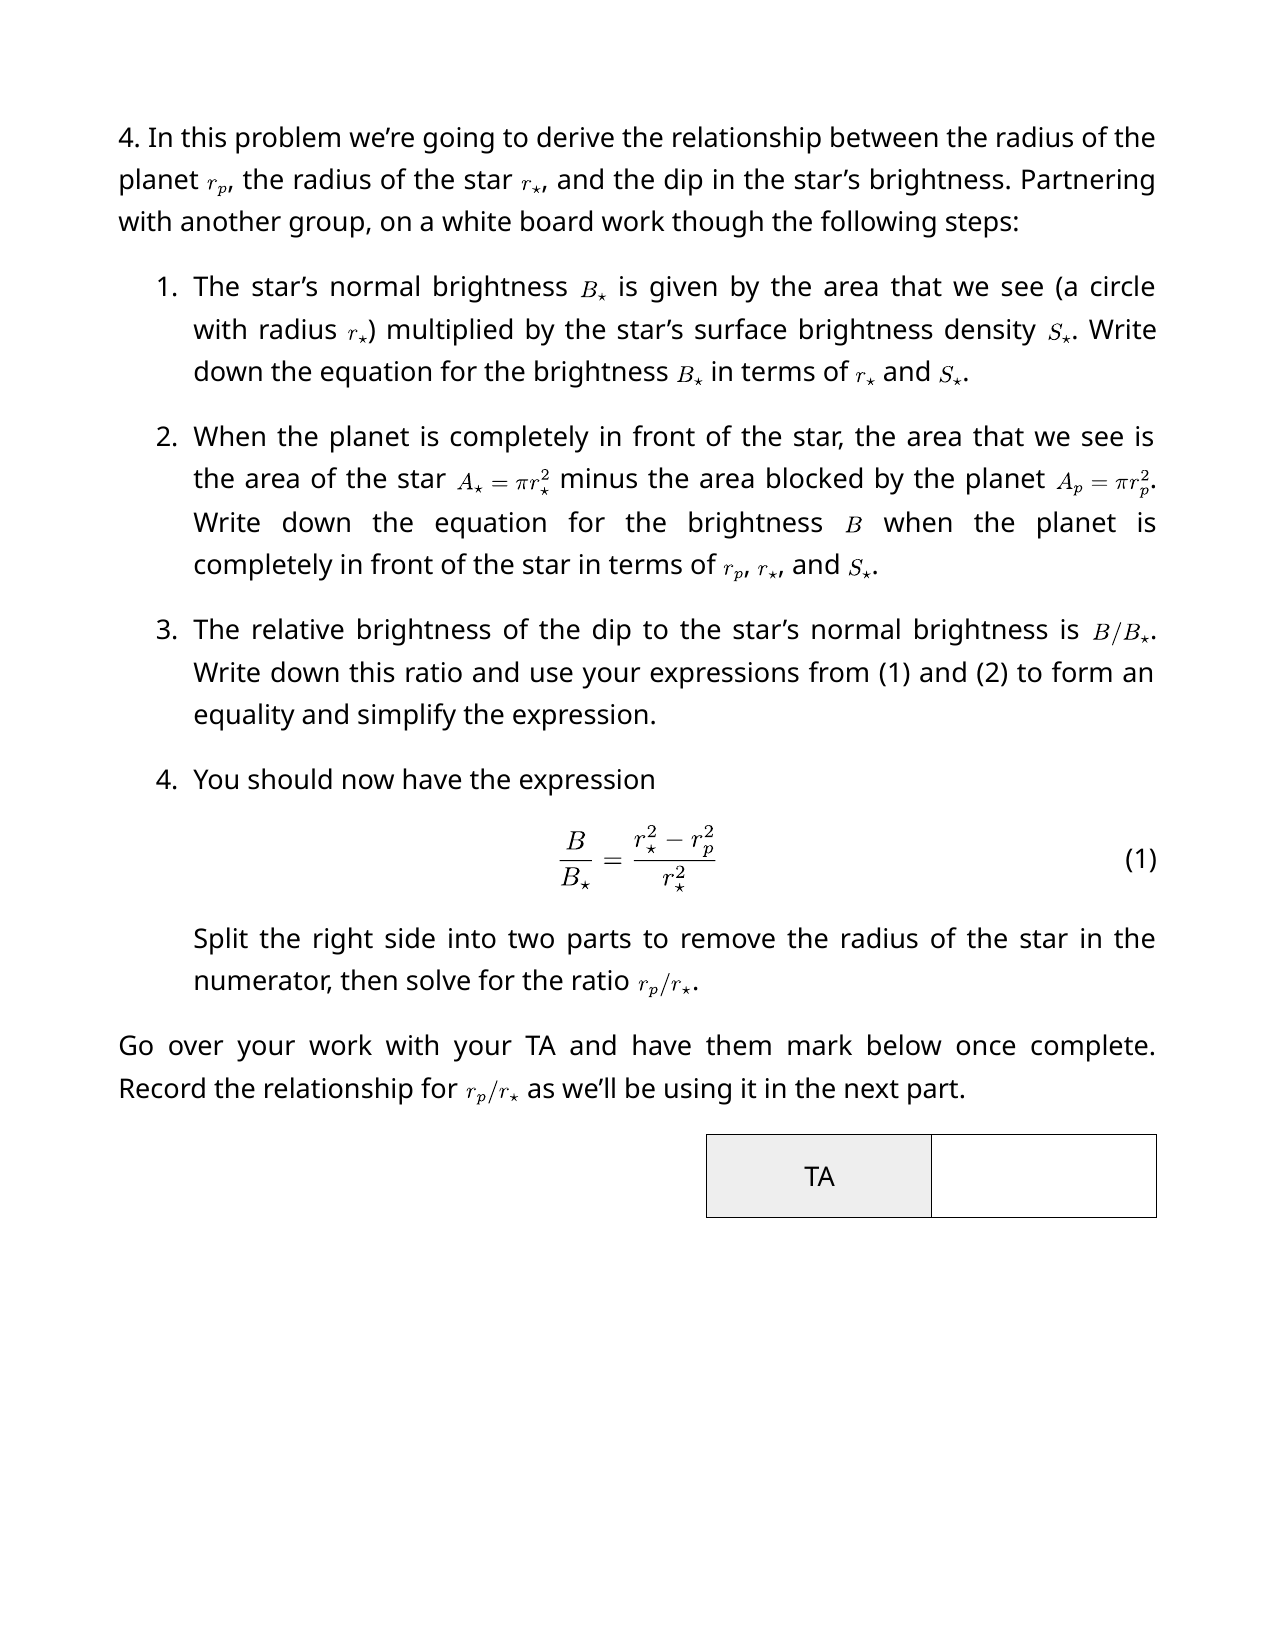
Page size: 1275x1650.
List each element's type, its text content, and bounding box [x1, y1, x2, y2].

text Split the right side into two parts to remove the radius of the star in the numerator, then solve for the ratio . [193, 919, 1157, 999]
list The relative brightness of the dip to the star’s normal brightness is . Write down this ratio and use your expressions from (1) and (2) to form an equality and simplify the expression. [156, 611, 1157, 732]
table_header [932, 1135, 1156, 1217]
table_header TA [707, 1135, 931, 1217]
list You should now have the expression [156, 760, 1157, 797]
text (1) [716, 825, 1157, 891]
list When the planet is completely in front of the star, the area that we see is the area of the star minus the area blocked by the planet . Write down the equation for the brightness when the planet is completely in front of the star in terms of , , and . [156, 417, 1157, 583]
text 4. In this problem we’re going to derive the relationship between the radius of the planet , the radius of the star , and the dip in the star’s brightness. Partnering with another group, on a white board work though the following steps: [118, 118, 1157, 240]
list The star’s normal brightness is given by the area that we see (a circle with radius ) multiplied by the star’s surface brightness density . Write down the equation for the brightness in terms of and . [156, 268, 1157, 389]
text Go over your work with your TA and have them mark below once complete. Record the relationship for as we’ll be using it in the next part. [118, 1027, 1157, 1106]
text [118, 825, 559, 891]
